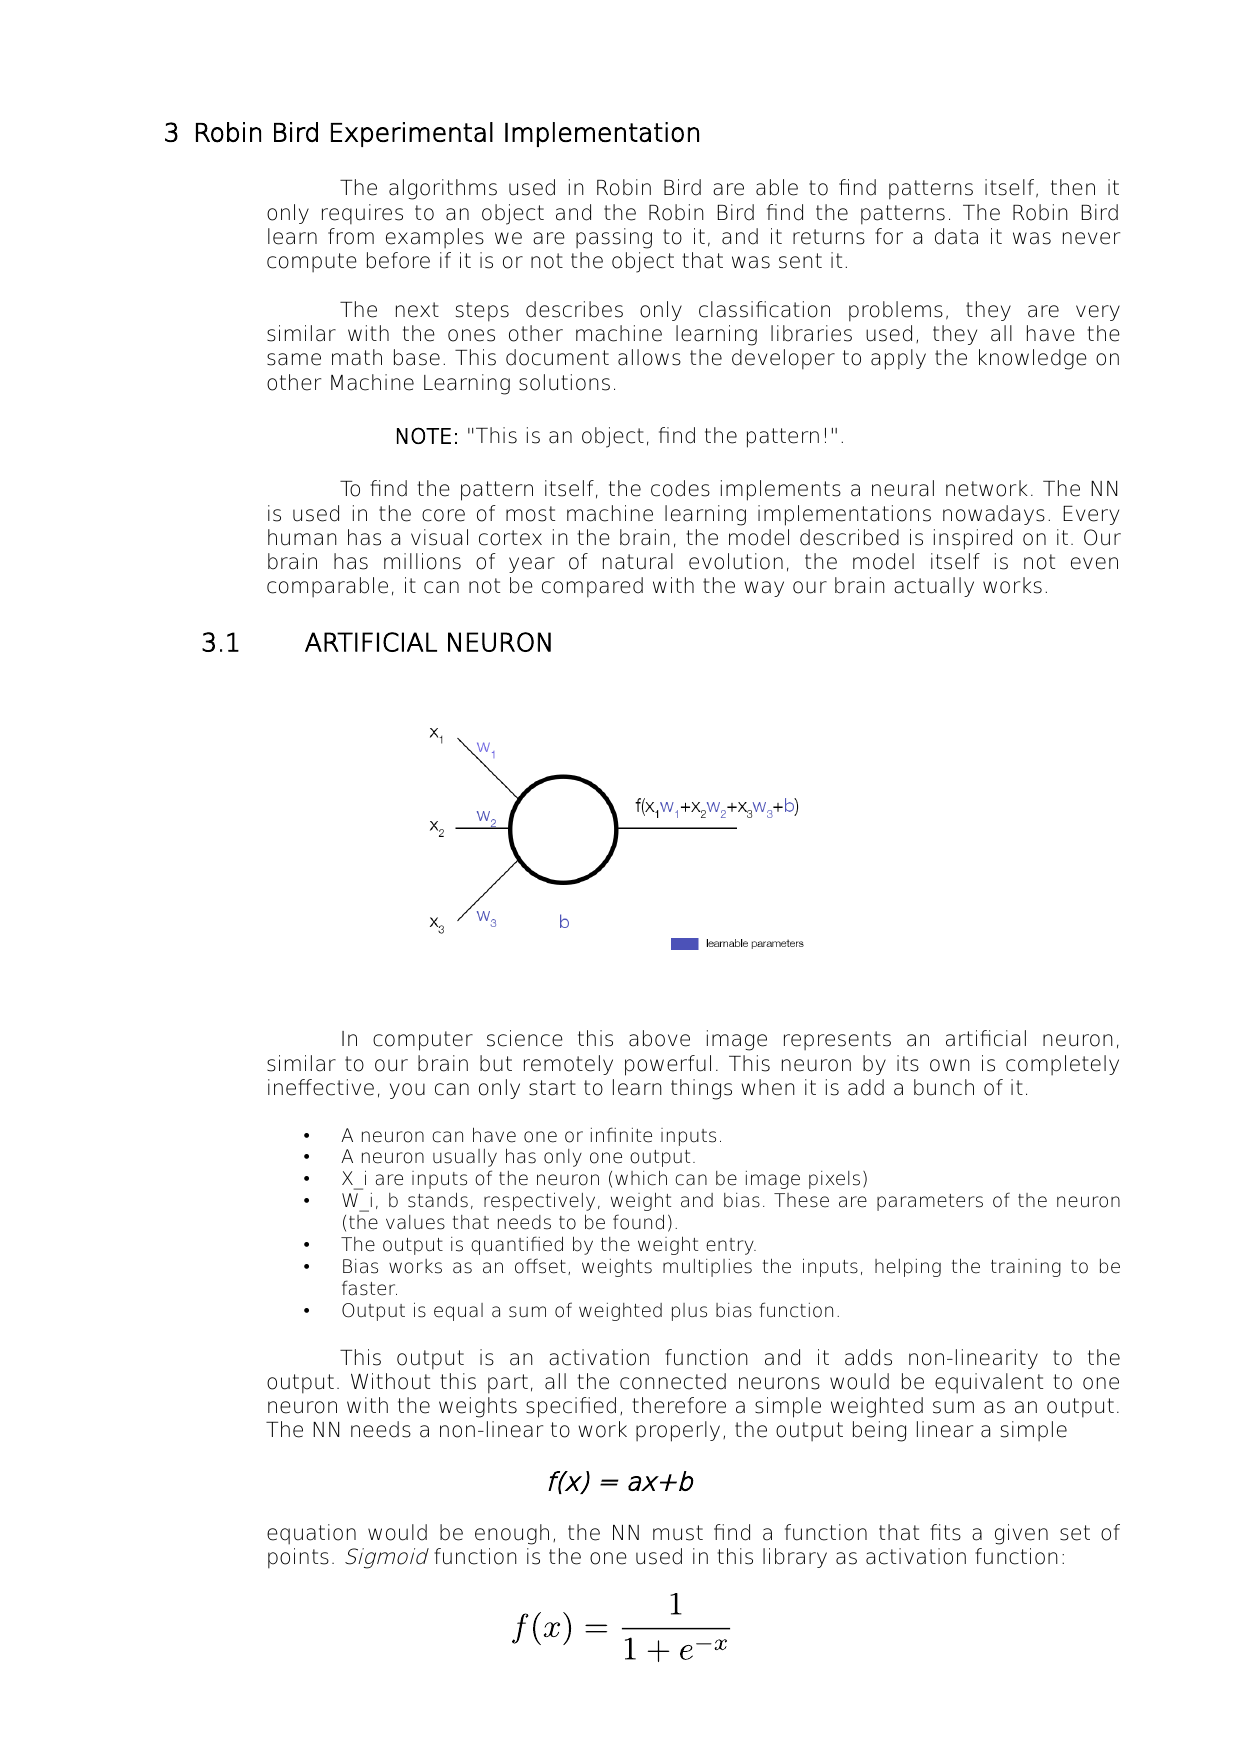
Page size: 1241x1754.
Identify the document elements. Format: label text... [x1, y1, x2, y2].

list The output is quantified by the weight entry. [303, 1234, 1122, 1256]
list A neuron usually has only one output. [303, 1146, 1122, 1168]
text The next steps describes only classification problems, they are very similar with the ones other machine learning libraries used, they all have the same math base. This document allows the developer to apply the knowledge on other Machine Learning solutions. [266, 298, 1122, 395]
text f(x) = ax+b [118, 1467, 1122, 1496]
text In computer science this above image represents an artificial neuron, similar to our brain but remotely powerful. This neuron by its own is completely ineffective, you can only start to learn things when it is add a bunch of it. [266, 1027, 1122, 1100]
text equation would be enough, the NN must find a function that fits a given set of points. Sigmoid function is the one used in this library as activation function: [266, 1521, 1122, 1569]
list X_i are inputs of the neuron (which can be image pixels) [303, 1168, 1122, 1190]
text NOTE: "This is an object, find the pattern!". [118, 424, 1122, 448]
list Robin Bird Experimental Implementation [156, 118, 1122, 147]
list Output is equal a sum of weighted plus bias function. [303, 1299, 1122, 1321]
list W_i, b stands, respectively, weight and bias. These are parameters of the neuron (the values that needs to be found). [303, 1190, 1122, 1234]
text The algorithms used in Robin Bird are able to find patterns itself, then it only requires to an object and the Robin Bird find the patterns. The Robin Bird learn from examples we are passing to it, and it returns for a data it was never compute before if it is or not the object that was sent it. [266, 176, 1122, 273]
picture [398, 686, 842, 970]
text To find the pattern itself, the codes implements a neural network. The NN is used in the core of most machine learning implementations nowadays. Every human has a visual cortex in the brain, the model described is inspired on it. Our brain has millions of year of natural evolution, the model itself is not even comparable, it can not be compared with the way our brain actually works. [266, 477, 1122, 599]
list A neuron can have one or infinite inputs. [303, 1124, 1122, 1146]
list Bias works as an offset, weights multiplies the inputs, helping the training to be faster. [303, 1256, 1122, 1299]
list ARTIFICIAL NEURON [193, 628, 1122, 657]
text This output is an activation function and it adds non-linearity to the output. Without this part, all the connected neurons would be equivalent to one neuron with the weights specified, therefore a simple weighted sum as an output. The NN needs a non-linear to work properly, the output being linear a simple [266, 1346, 1122, 1443]
